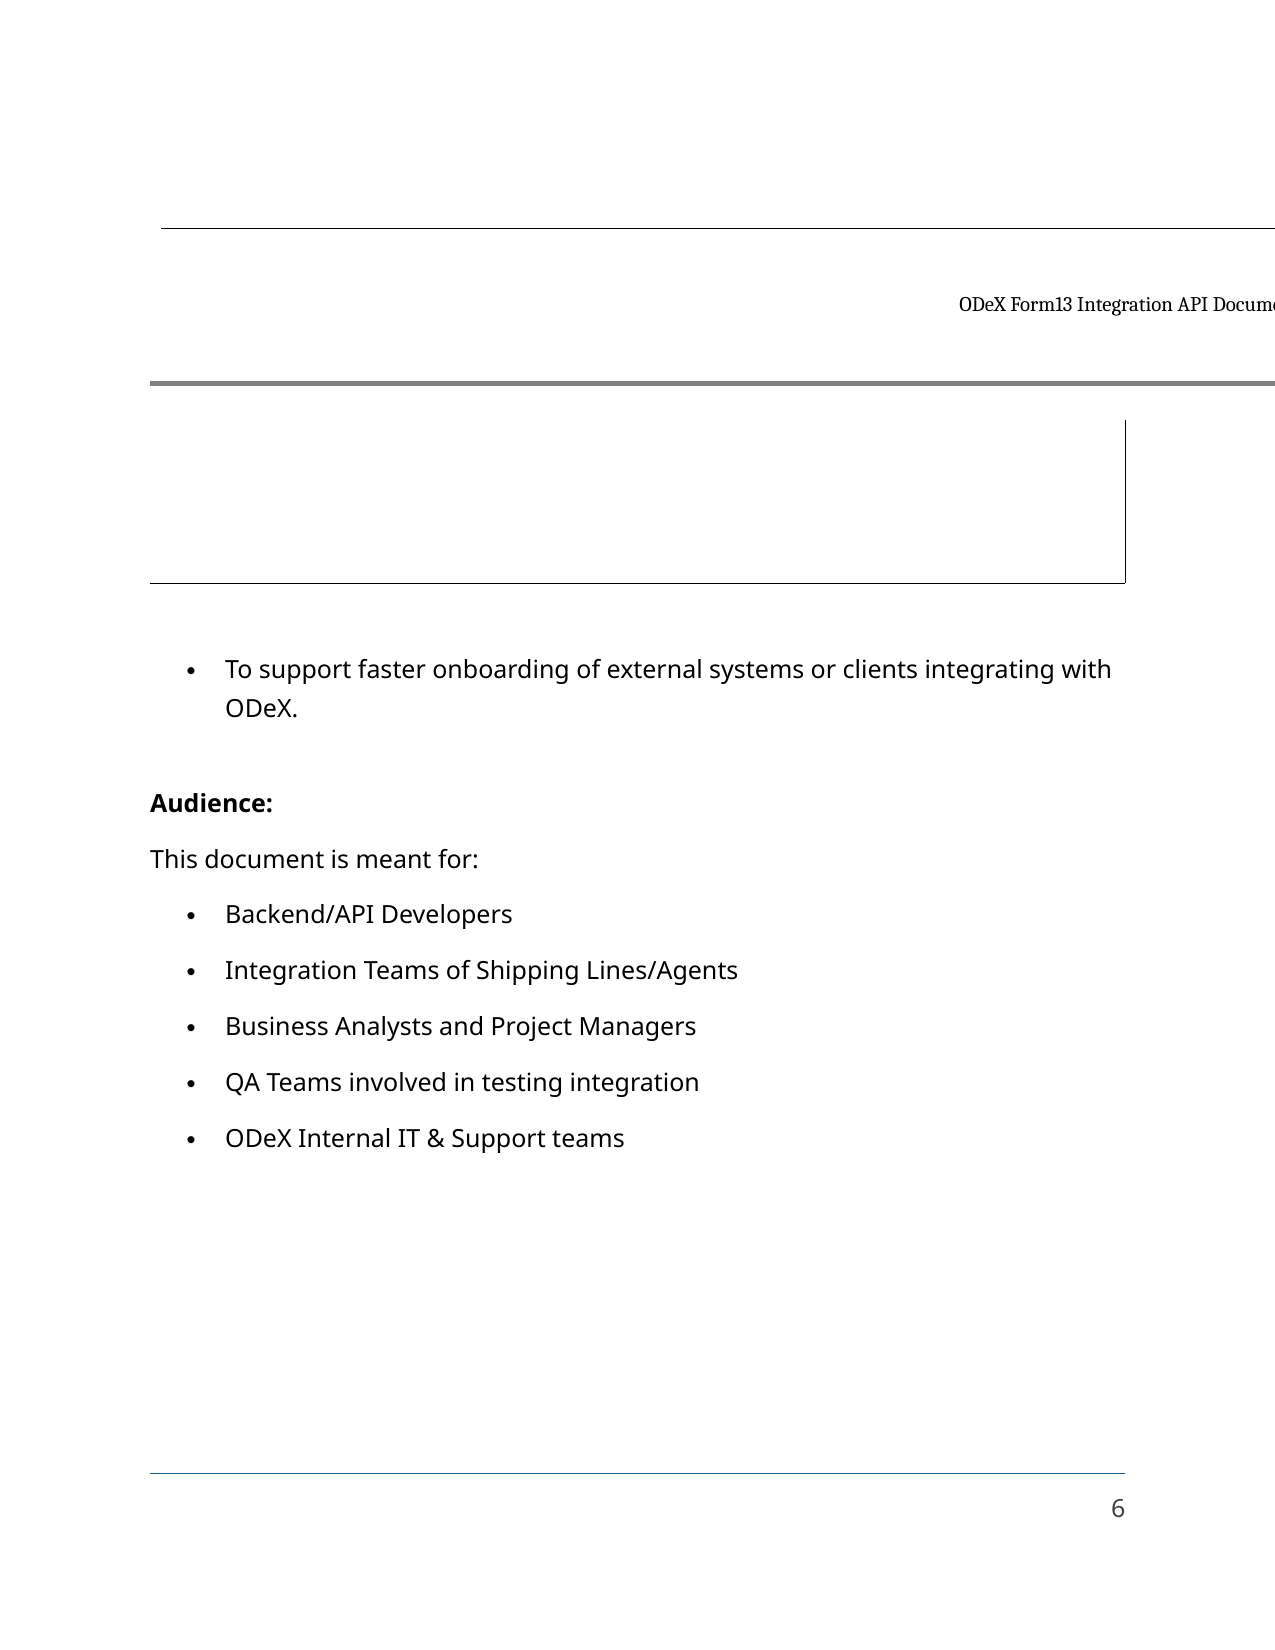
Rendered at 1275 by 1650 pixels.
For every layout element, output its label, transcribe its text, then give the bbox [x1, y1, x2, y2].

text Audience: [150, 786, 1125, 819]
list ODeX Internal IT & Support teams [187, 1121, 1125, 1154]
list QA Teams involved in testing integration [187, 1065, 1125, 1099]
list Business Analysts and Project Managers [187, 1009, 1125, 1043]
list Integration Teams of Shipping Lines/Agents [187, 953, 1125, 987]
text This document is meant for: [150, 841, 1125, 875]
list To support faster onboarding of external systems or clients integrating with ODeX. [187, 651, 1125, 764]
list Backend/API Developers [187, 897, 1125, 931]
